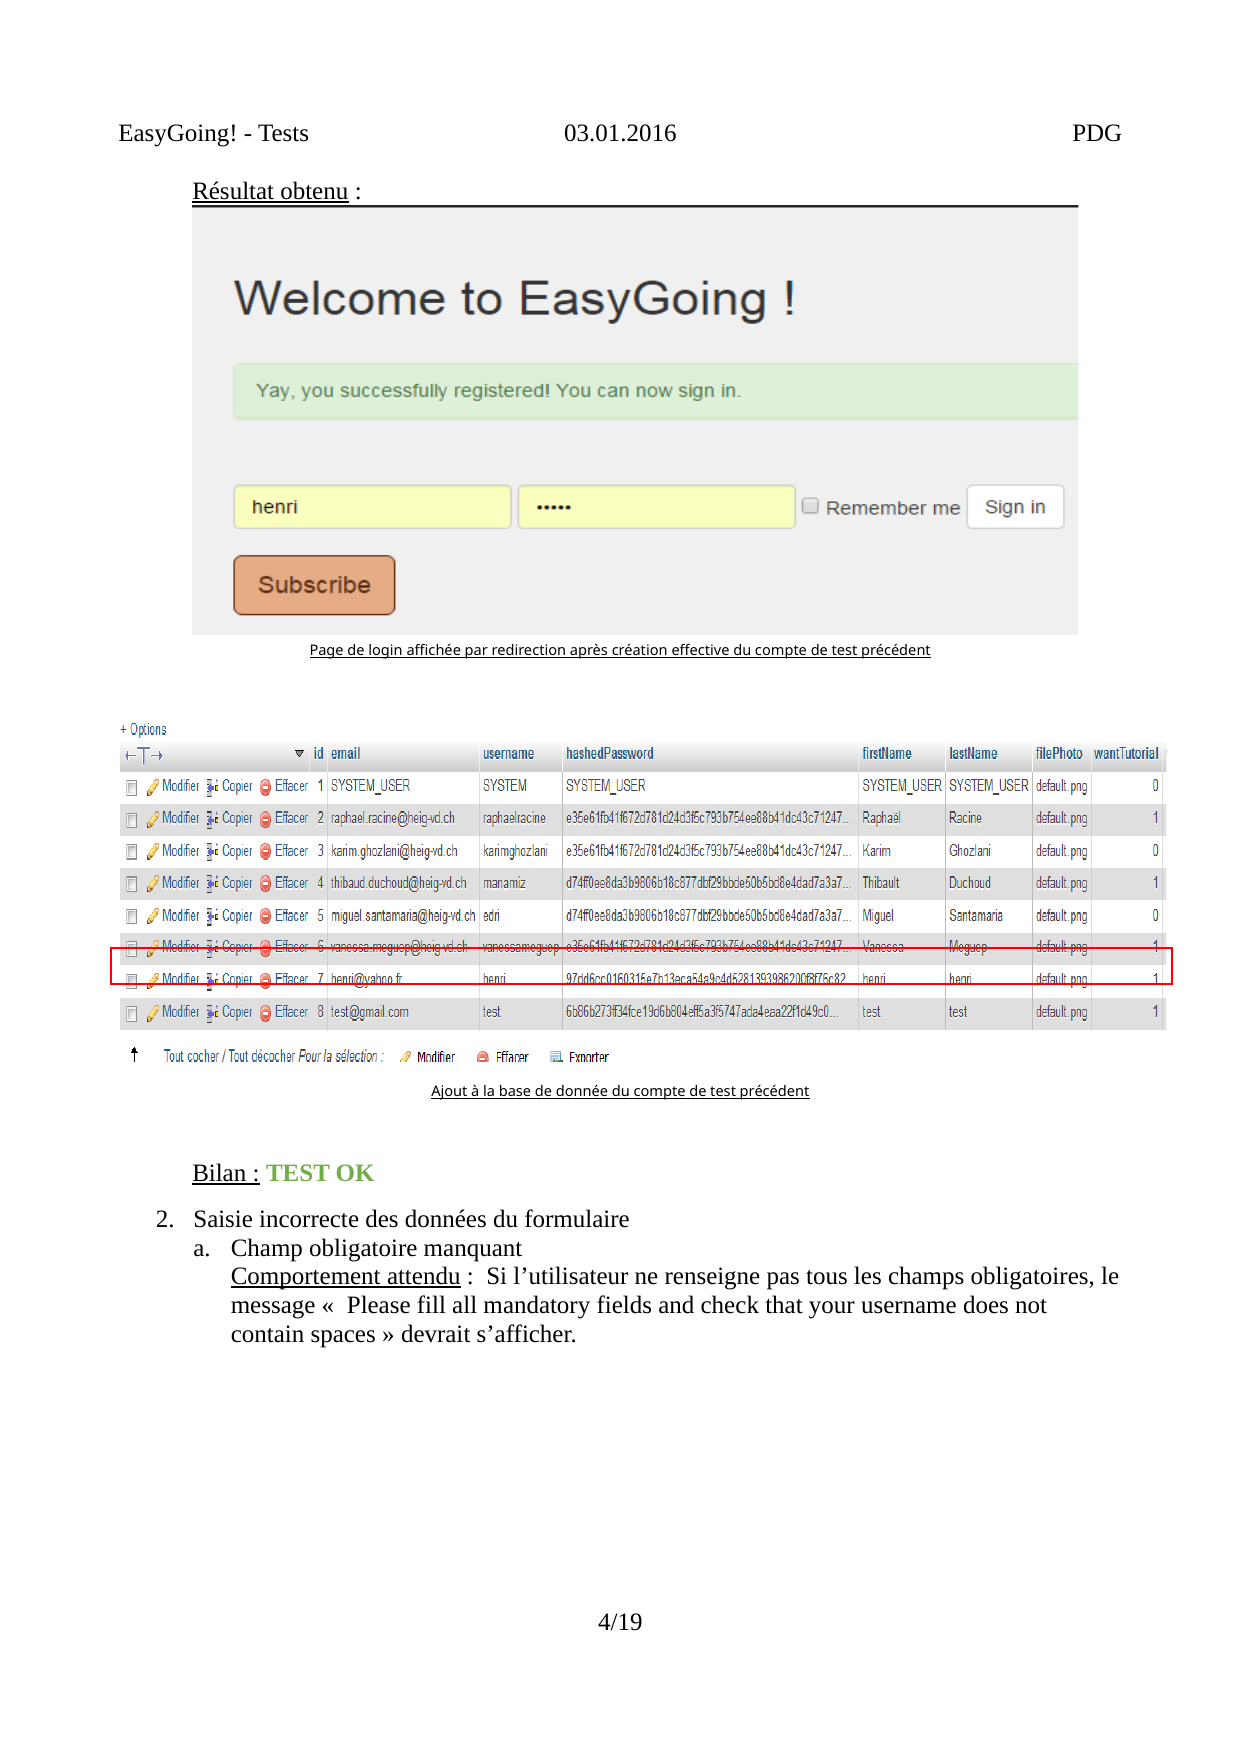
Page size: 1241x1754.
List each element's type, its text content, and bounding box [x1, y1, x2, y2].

picture [118, 949, 1167, 983]
list Page de login affichée par redirection après création effective du compte de test précédent [118, 640, 1122, 660]
list Champ obligatoire manquant Comportement attendu : Si l’utilisateur ne renseigne pas tous les champs obligatoires, le message « Please fill all mandatory fields and check that your username does not contain spaces » devrait s’afficher. [193, 1233, 1122, 1348]
list Saisie incorrecte des données du formulaire [156, 1204, 1122, 1233]
picture [118, 717, 1167, 947]
list Ajout à la base de donnée du compte de test précédent [118, 1081, 1122, 1101]
list Bilan : TEST OK [118, 1158, 1122, 1187]
picture [192, 205, 1079, 635]
picture [118, 985, 1167, 1062]
list Résultat obtenu : [118, 176, 1122, 205]
